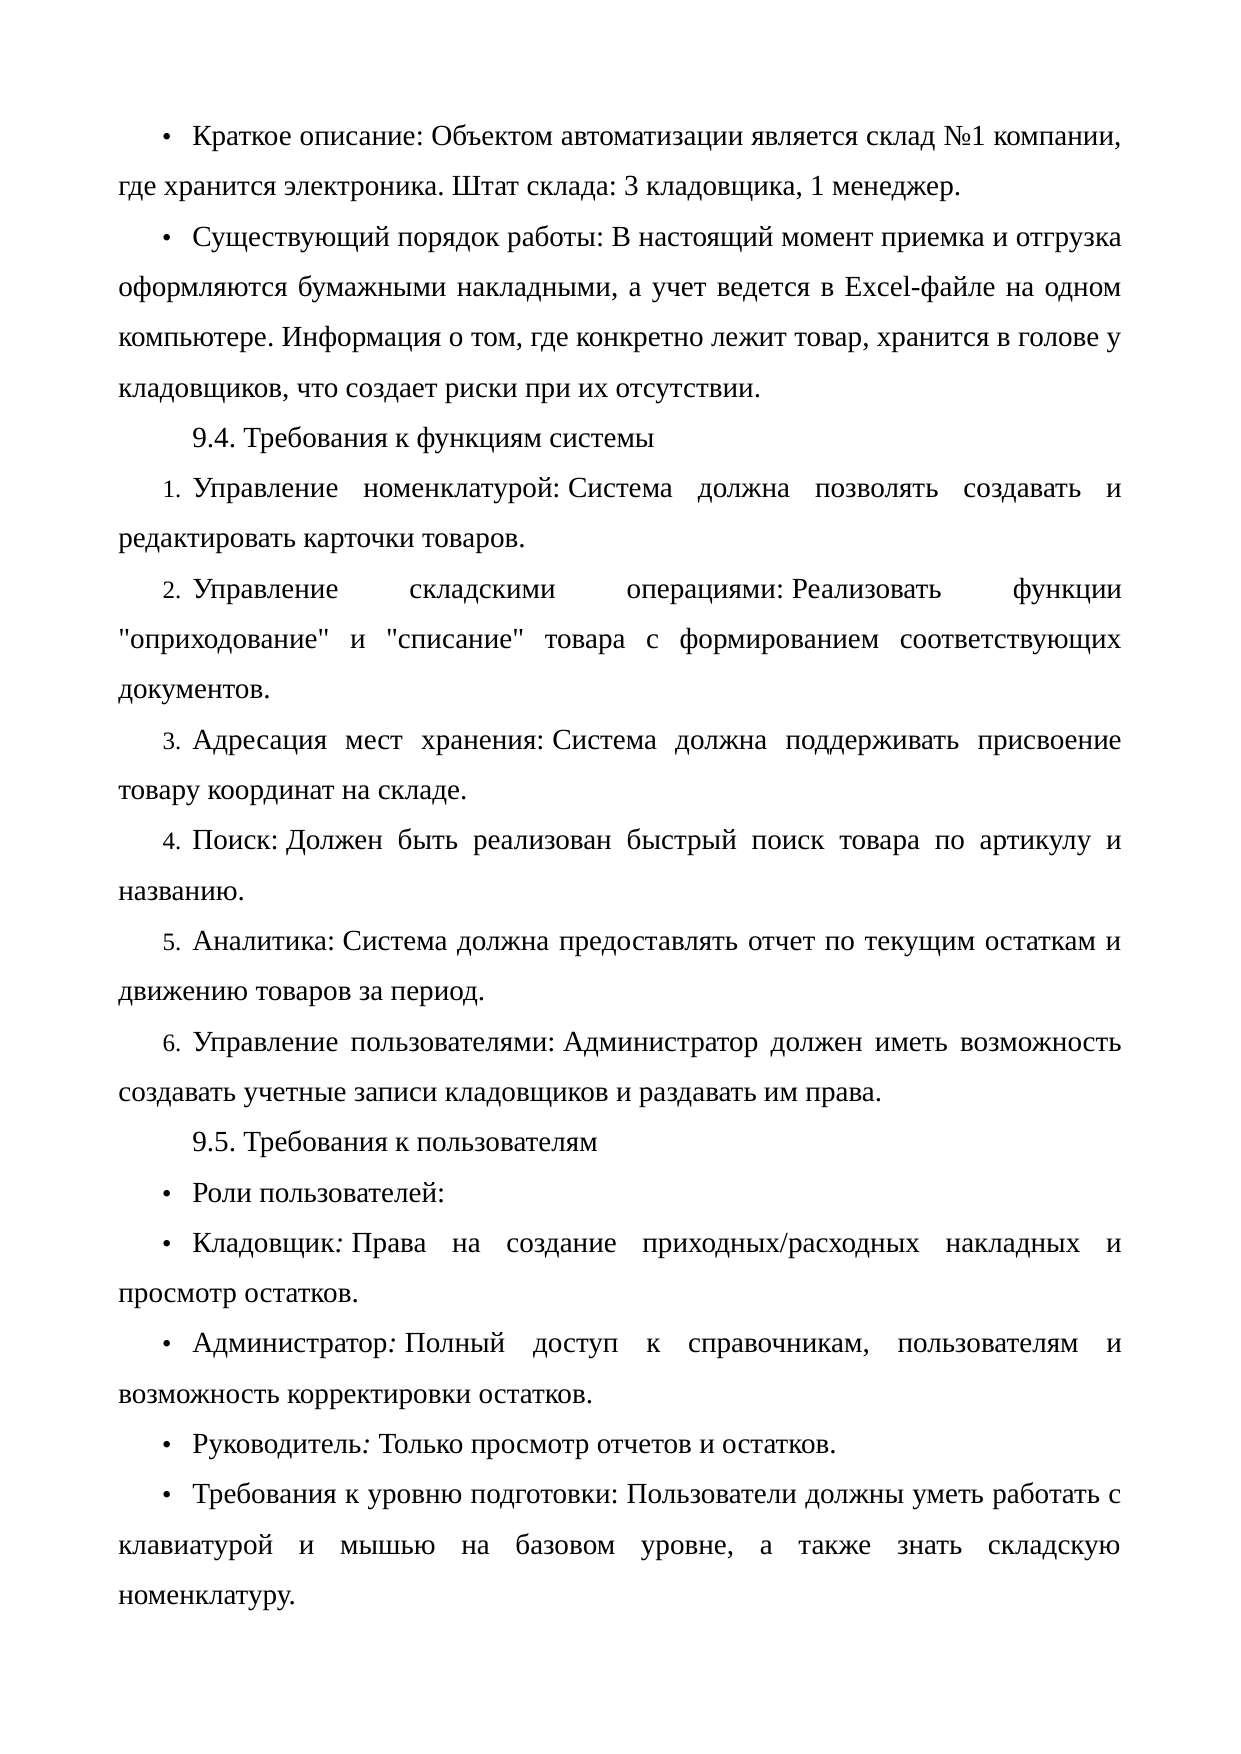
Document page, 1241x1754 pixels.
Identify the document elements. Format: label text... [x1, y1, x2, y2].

list Существующий порядок работы: В настоящий момент приемка и отгрузка оформляются бумажными накладными, а учет ведется в Excel-файле на одном компьютере. Информация о том, где конкретно лежит товар, хранится в голове у кладовщиков, что создает риски при их отсутствии. [118, 219, 1122, 403]
list Адресация мест хранения: Система должна поддерживать присвоение товару координат на складе. [118, 722, 1122, 806]
list Поиск: Должен быть реализован быстрый поиск товара по артикулу и названию. [118, 822, 1122, 906]
list Управление пользователями: Администратор должен иметь возможность создавать учетные записи кладовщиков и раздавать им права. [118, 1024, 1122, 1108]
list Кладовщик: Права на создание приходных/расходных накладных и просмотр остатков. [118, 1225, 1122, 1309]
text 9.5. Требования к пользователям [118, 1124, 1122, 1158]
list Аналитика: Система должна предоставлять отчет по текущим остаткам и движению товаров за период. [118, 923, 1122, 1007]
list Краткое описание: Объектом автоматизации является склад №1 компании, где хранится электроника. Штат склада: 3 кладовщика, 1 менеджер. [118, 118, 1122, 202]
list Роли пользователей: [118, 1175, 1122, 1208]
list Требования к уровню подготовки: Пользователи должны уметь работать с клавиатурой и мышью на базовом уровне, а также знать складскую номенклатуру. [118, 1477, 1122, 1611]
list Администратор: Полный доступ к справочникам, пользователям и возможность корректировки остатков. [118, 1326, 1122, 1409]
list Руководитель: Только просмотр отчетов и остатков. [118, 1426, 1122, 1460]
list Управление складскими операциями: Реализовать функции "оприходование" и "списание" товара с формированием соответствующих документов. [118, 571, 1122, 705]
text 9.4. Требования к функциям системы [118, 420, 1122, 453]
list Управление номенклатурой: Система должна позволять создавать и редактировать карточки товаров. [118, 470, 1122, 554]
